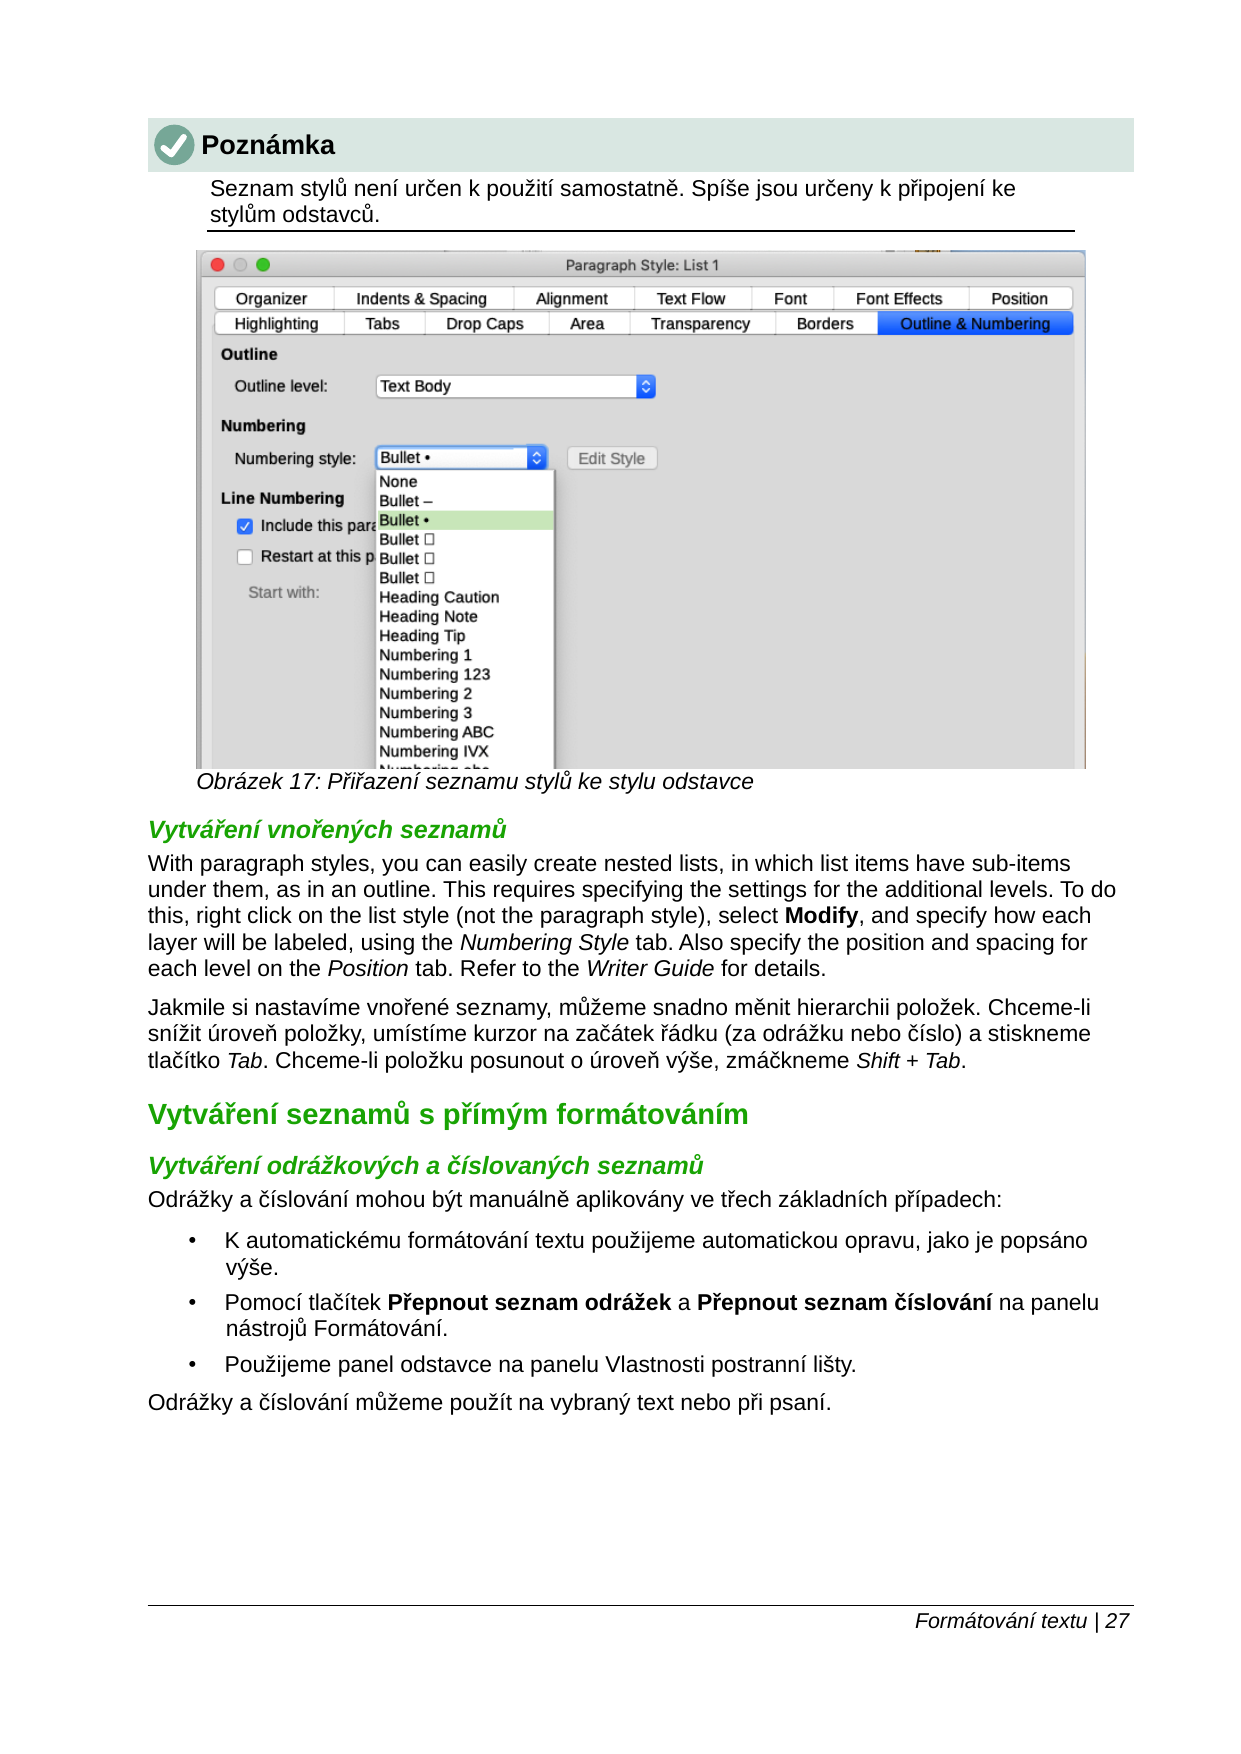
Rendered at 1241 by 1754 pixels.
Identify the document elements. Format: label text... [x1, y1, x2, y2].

list Použijeme panel odstavce na panelu Vlastnosti postranní lišty. [185, 1348, 1134, 1380]
text Odrážky a číslování mohou být manuálně aplikovány ve třech základních případech: [148, 1186, 1134, 1212]
text With paragraph styles, you can easily create nested lists, in which list items have sub-items under them, as in an outline. This requires specifying the settings for the additional levels. To do this, right click on the list style (not the paragraph style), select Modify, and specify how each layer will be labeled, using the Numbering Style tab. Also specify the position and spacing for each level on the Position tab. Refer to the Writer Guide for details. [148, 850, 1134, 982]
subtitle Vytváření odrážkových a číslovaných seznamů [148, 1151, 1134, 1180]
text Jakmile si nastavíme vnořené seznamy, můžeme snadno měnit hierarchii položek. Chceme-li snížit úroveň položky, umístíme kurzor na začátek řádku (za odrážku nebo číslo) a stiskneme tlačítko Tab. Chceme-li položku posunout o úroveň výše, zmáčkneme Shift + Tab. [148, 994, 1134, 1073]
list K automatickému formátování textu použijeme automatickou opravu, jako je popsáno výše. [185, 1224, 1134, 1280]
subtitle Vytváření vnořených seznamů [148, 815, 1134, 844]
subtitle Vytváření seznamů s přímým formátováním [148, 1097, 1134, 1130]
text Odrážky a číslování můžeme použít na vybraný text nebo při psaní. [148, 1389, 1134, 1415]
text Obrázek 17: Přiřazení seznamu stylů ke stylu odstavce [196, 769, 1086, 794]
subtitle Poznámka [148, 118, 1134, 172]
text Seznam stylů není určen k použití samostatně. Spíše jsou určeny k připojení ke stylům odstavců. [207, 172, 1075, 230]
list Pomocí tlačítek Přepnout seznam odrážek a Přepnout seznam číslování na panelu nástrojů Formátování. [185, 1286, 1134, 1342]
picture [196, 250, 1086, 769]
